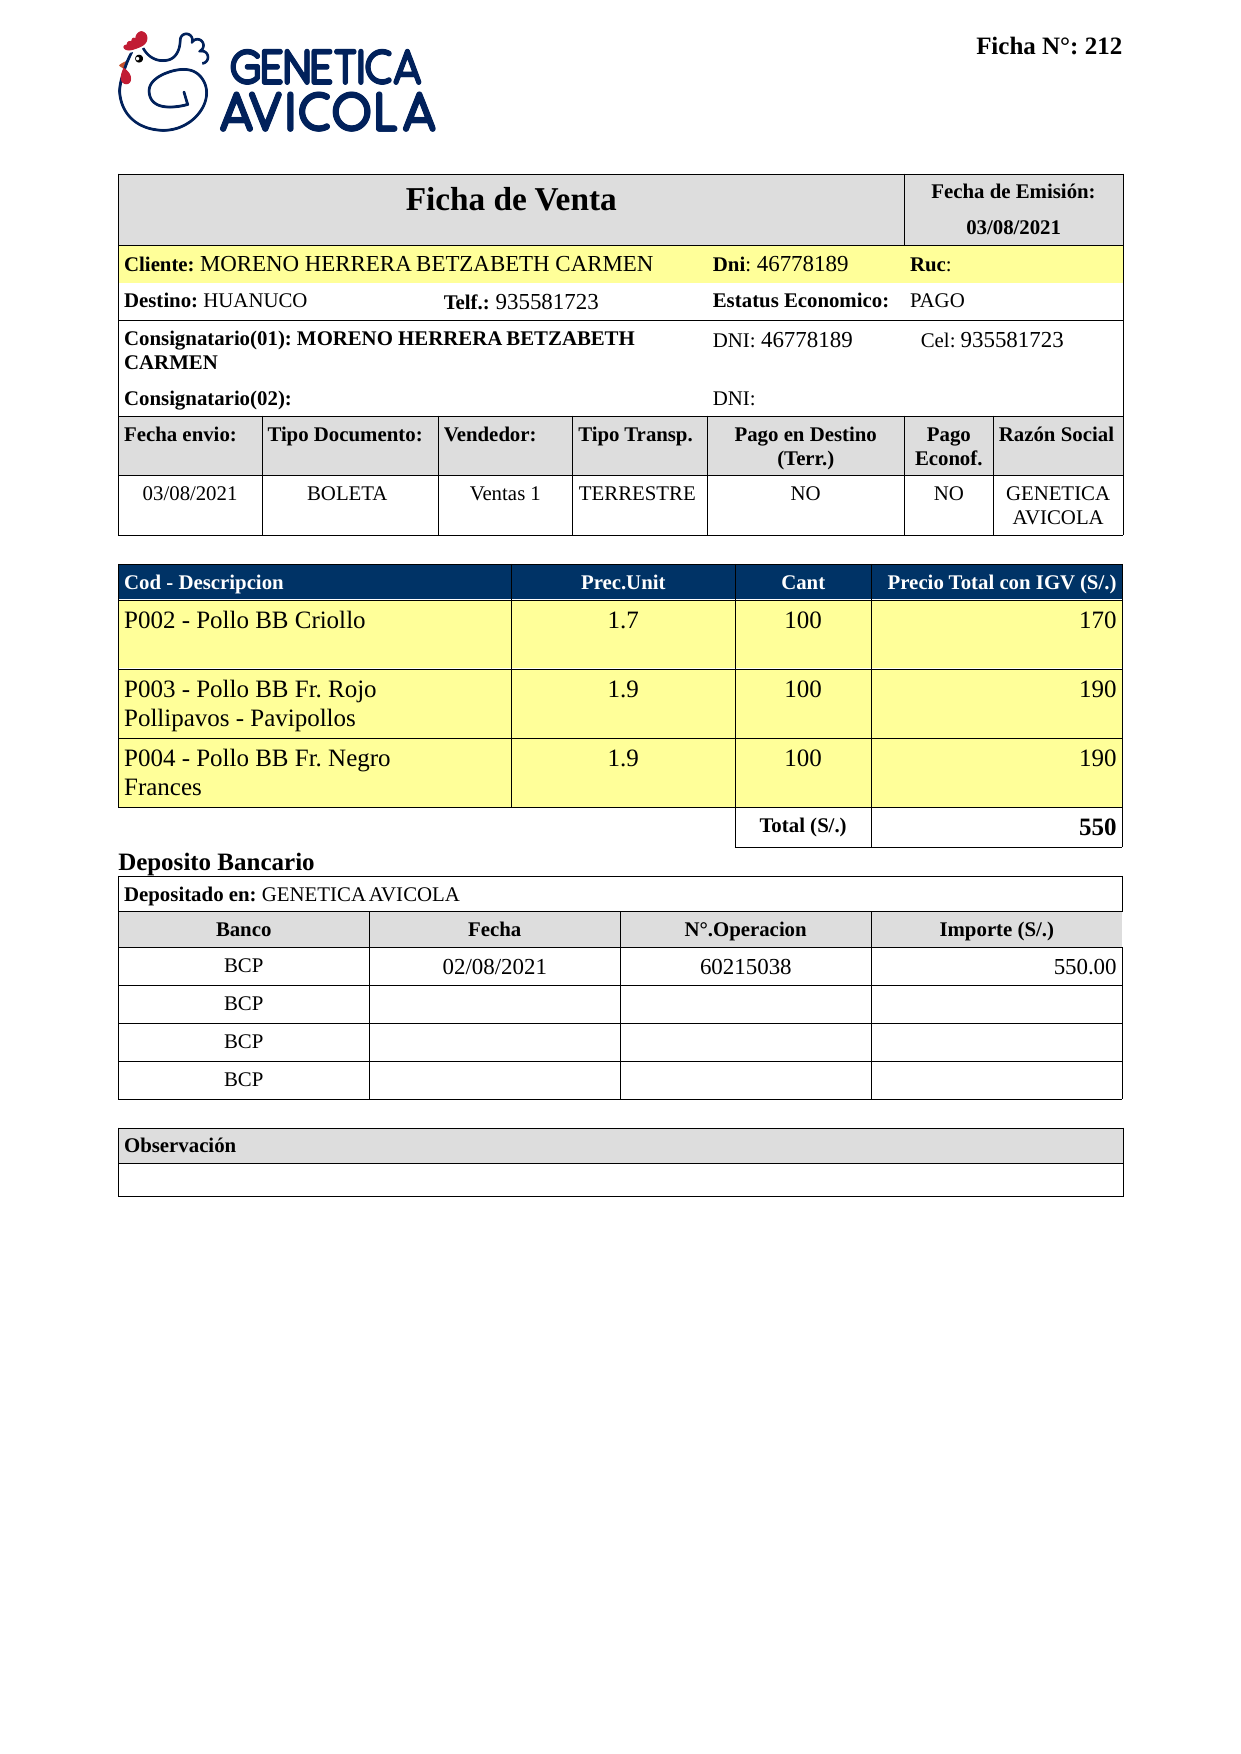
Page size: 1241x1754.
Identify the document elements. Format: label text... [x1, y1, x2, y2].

table_cell BCP [119, 1062, 369, 1099]
text Deposito Bancario [118, 847, 1122, 876]
table_cell Fecha [370, 912, 620, 947]
table_cell BCP [119, 1024, 369, 1061]
table_cell Cel: 935581723 [915, 321, 1123, 380]
table_cell 100 [736, 670, 871, 738]
table_cell BOLETA [263, 476, 438, 535]
table_cell P003 - Pollo BB Fr. Rojo Pollipavos - Pavipollos [119, 670, 511, 738]
table_cell P004 - Pollo BB Fr. Negro Frances [119, 739, 511, 807]
table_header Ficha de Venta [119, 175, 904, 245]
table_cell Cliente: MORENO HERRERA BETZABETH CARMEN [119, 246, 707, 283]
table_cell [872, 986, 1122, 1023]
picture [118, 31, 436, 132]
table_cell Total (S/.) [736, 808, 871, 847]
table_cell [621, 1024, 871, 1061]
table_header Depositado en: GENETICA AVICOLA [119, 877, 1122, 911]
table_cell [119, 1164, 1123, 1196]
table_cell 02/08/2021 [370, 948, 620, 985]
table_cell GENETICA AVICOLA [994, 476, 1123, 535]
table_cell P002 - Pollo BB Criollo [119, 601, 511, 668]
table_cell BCP [119, 948, 369, 985]
table_header Cod - Descripcion [119, 565, 511, 599]
table_cell Razón Social [994, 417, 1123, 475]
table_cell DNI: [707, 380, 1123, 416]
table_header Observación [119, 1129, 1123, 1163]
table_cell [872, 1062, 1122, 1099]
table_cell DNI: 46778189 [707, 321, 915, 380]
table_cell Consignatario(01): MORENO HERRERA BETZABETH CARMEN [119, 321, 707, 380]
table_cell Tipo Documento: [263, 417, 438, 475]
table_cell Ruc: [904, 246, 1123, 283]
table_cell 60215038 [621, 948, 871, 985]
table_cell 190 [872, 670, 1122, 738]
table_cell Pago Econof. [905, 417, 993, 475]
table_cell [621, 986, 871, 1023]
table_cell Banco [119, 912, 369, 947]
table_cell [118, 808, 511, 847]
table_cell 03/08/2021 [119, 476, 262, 535]
table_cell Telf.: 935581723 [438, 283, 707, 320]
table_header Fecha de Emisión: [905, 175, 1123, 209]
table_cell Dni: 46778189 [707, 246, 904, 283]
table_cell [872, 1024, 1122, 1061]
table_cell [370, 1024, 620, 1061]
table_cell 1.9 [512, 739, 735, 807]
table_cell TERRESTRE [573, 476, 707, 535]
table_cell Tipo Transp. [573, 417, 707, 475]
table_cell 550 [872, 808, 1122, 847]
table_cell Pago en Destino (Terr.) [708, 417, 904, 475]
table_cell Consignatario(02): [119, 380, 707, 416]
table_cell NO [905, 476, 993, 535]
table_header Prec.Unit [512, 565, 735, 599]
table_cell [511, 808, 735, 847]
table_cell 03/08/2021 [905, 209, 1123, 245]
table_cell 170 [872, 601, 1122, 668]
table_cell NO [708, 476, 904, 535]
table_cell Estatus Economico: [707, 283, 904, 320]
table_cell [370, 986, 620, 1023]
table_cell Importe (S/.) [872, 912, 1122, 947]
table_cell N°.Operacion [621, 912, 871, 947]
table_cell Destino: HUANUCO [119, 283, 438, 320]
table_cell PAGO [904, 283, 1123, 320]
table_cell [621, 1062, 871, 1099]
table_cell 550.00 [872, 948, 1122, 985]
table_cell 1.7 [512, 601, 735, 668]
table_cell 100 [736, 739, 871, 807]
table_cell Fecha envio: [119, 417, 262, 475]
table_header Cant [736, 565, 871, 599]
table_cell BCP [119, 986, 369, 1023]
table_header Precio Total con IGV (S/.) [872, 565, 1122, 599]
table_cell 100 [736, 601, 871, 668]
table_cell 190 [872, 739, 1122, 807]
table_cell Vendedor: [439, 417, 572, 475]
table_cell [370, 1062, 620, 1099]
table_cell 1.9 [512, 670, 735, 738]
table_cell Ventas 1 [439, 476, 572, 535]
